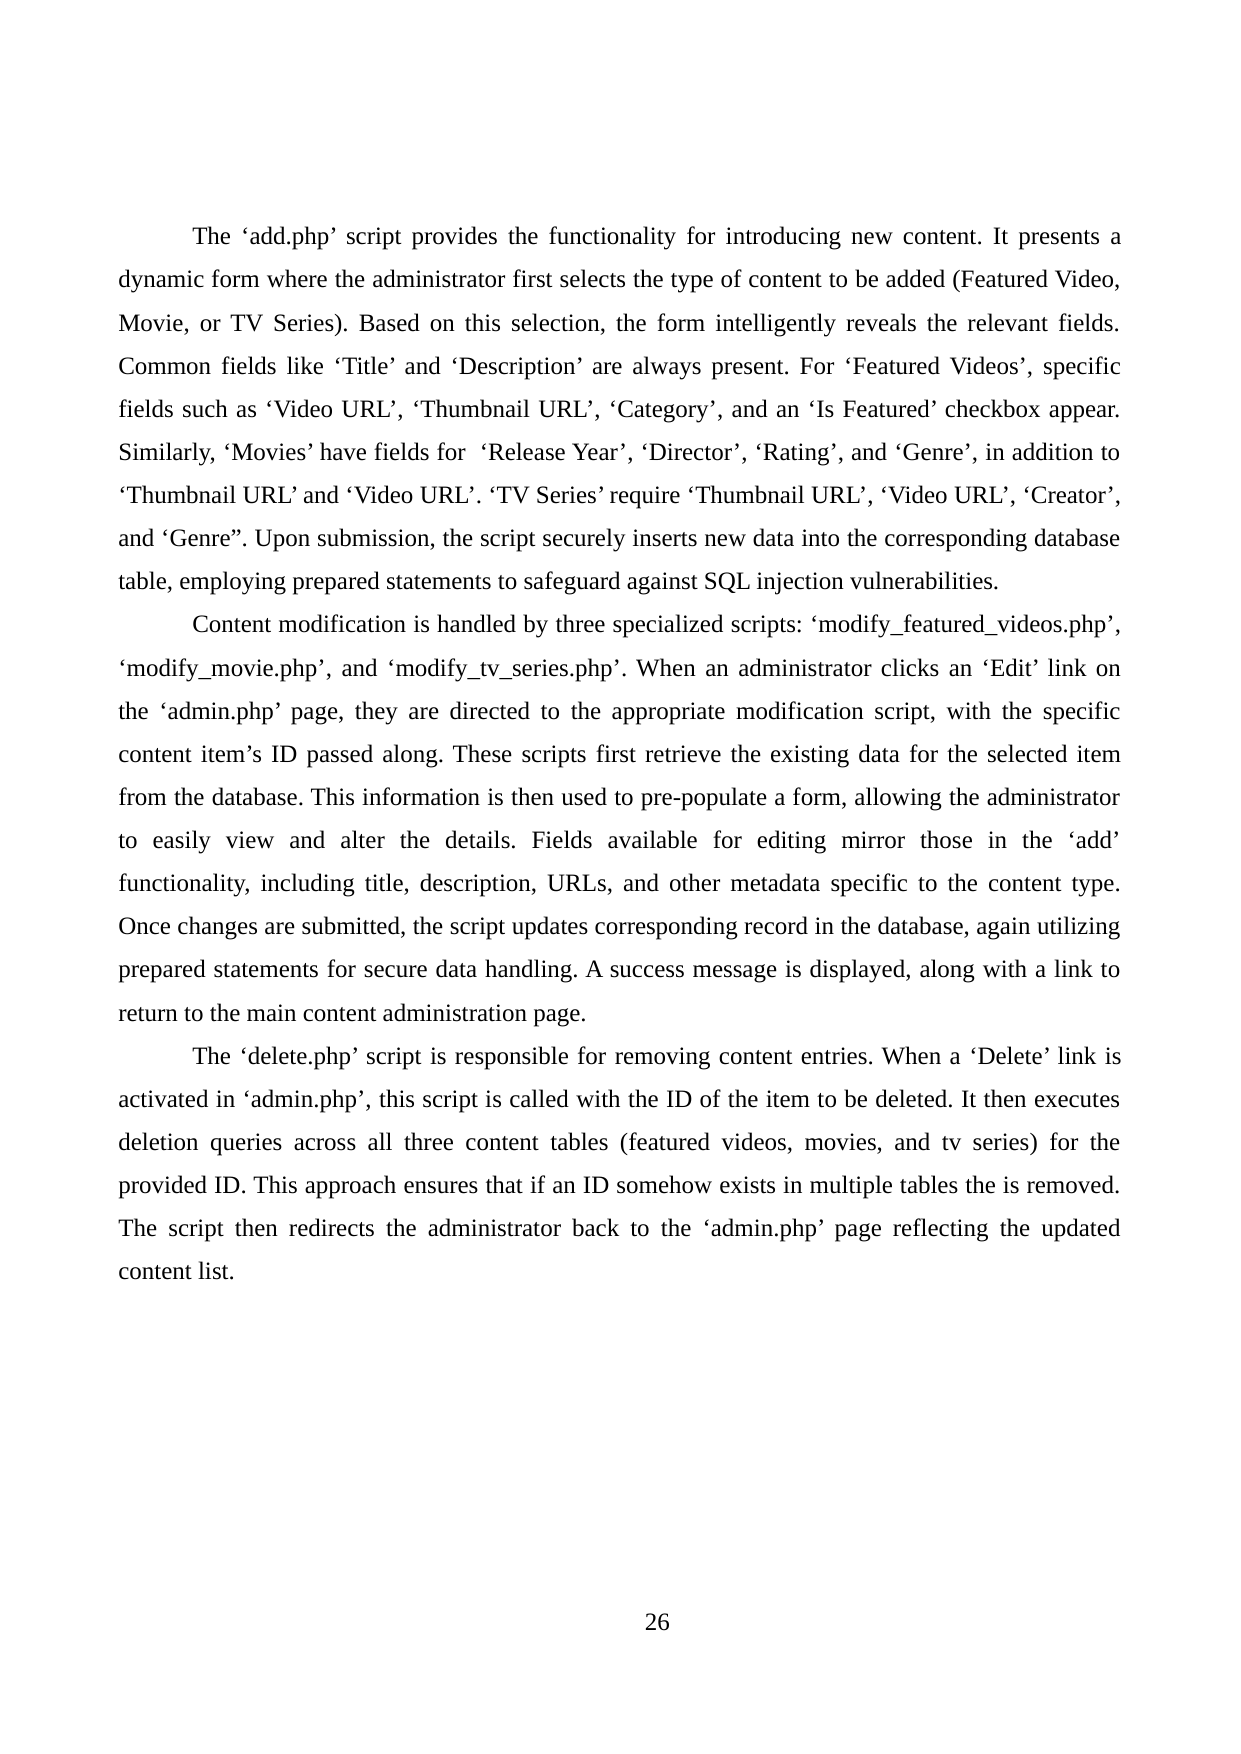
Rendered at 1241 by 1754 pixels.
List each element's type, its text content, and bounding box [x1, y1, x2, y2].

text The ‘delete.php’ script is responsible for removing content entries. When a ‘Delete’ link is activated in ‘admin.php’, this script is called with the ID of the item to be deleted. It then executes deletion queries across all three content tables (featured videos, movies, and tv series) for the provided ID. This approach ensures that if an ID somehow exists in multiple tables the is removed. The script then redirects the administrator back to the ‘admin.php’ page reflecting the updated content list. [118, 1041, 1122, 1285]
text The ‘add.php’ script provides the functionality for introducing new content. It presents a dynamic form where the administrator first selects the type of content to be added (Featured Video, Movie, or TV Series). Based on this selection, the form intelligently reveals the relevant fields. Common fields like ‘Title’ and ‘Description’ are always present. For ‘Featured Videos’, specific fields such as ‘Video URL’, ‘Thumbnail URL’, ‘Category’, and an ‘Is Featured’ checkbox appear. Similarly, ‘Movies’ have fields for ‘Release Year’, ‘Director’, ‘Rating’, and ‘Genre’, in addition to ‘Thumbnail URL’ and ‘Video URL’. ‘TV Series’ require ‘Thumbnail URL’, ‘Video URL’, ‘Creator’, and ‘Genre”. Upon submission, the script securely inserts new data into the corresponding database table, employing prepared statements to safeguard against SQL injection vulnerabilities. [118, 221, 1122, 595]
text Content modification is handled by three specialized scripts: ‘modify_featured_videos.php’, ‘modify_movie.php’, and ‘modify_tv_series.php’. When an administrator clicks an ‘Edit’ link on the ‘admin.php’ page, they are directed to the appropriate modification script, with the specific content item’s ID passed along. These scripts first retrieve the existing data for the selected item from the database. This information is then used to pre-populate a form, allowing the administrator to easily view and alter the details. Fields available for editing mirror those in the ‘add’ functionality, including title, description, URLs, and other metadata specific to the content type. Once changes are submitted, the script updates corresponding record in the database, again utilizing prepared statements for secure data handling. A success message is displayed, along with a link to return to the main content administration page. [118, 609, 1122, 1026]
